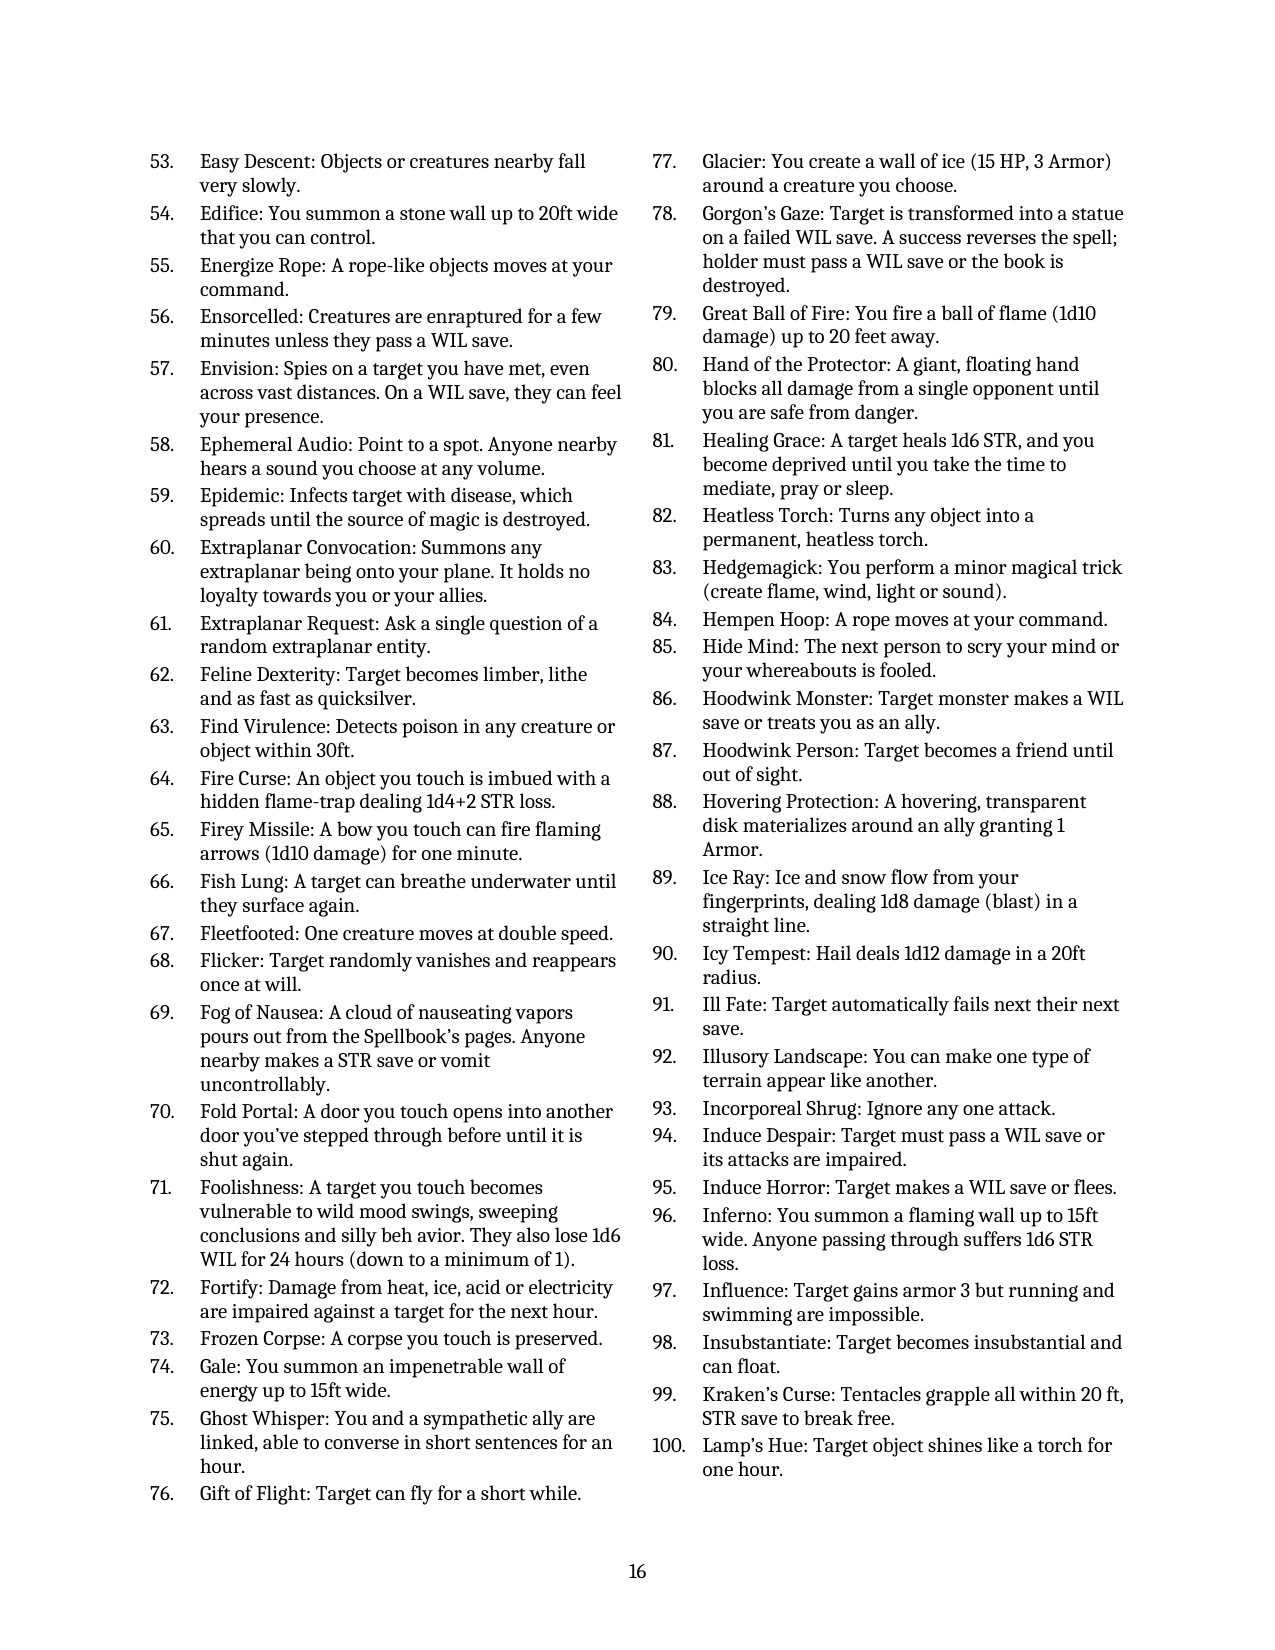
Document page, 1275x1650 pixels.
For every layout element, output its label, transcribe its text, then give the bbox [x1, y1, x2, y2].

list Hovering Protection: A hovering, transparent disk materializes around an ally granting 1 Armor. [652, 790, 1125, 862]
list Hempen Hoop: A rope moves at your command. [652, 607, 1125, 631]
list Frozen Corpse: A corpse you touch is preserved. [150, 1327, 622, 1351]
list Heatless Torch: Turns any object into a permanent, heatless torch. [652, 504, 1125, 552]
list Firey Missile: A bow you touch can fire flaming arrows (1d10 damage) for one minute. [150, 818, 622, 866]
list Epidemic: Infects target with disease, which spreads until the source of magic is destroyed. [150, 484, 622, 532]
list Lamp’s Hue: Target object shines like a torch for one hour. [652, 1434, 1125, 1482]
list Edifice: You summon a stone wall up to 20ft wide that you can control. [150, 202, 622, 249]
list Foolishness: A target you touch becomes vulnerable to wild mood swings, sweeping conclusions and silly beh avior. They also lose 1d6 WIL for 24 hours (down to a minimum of 1). [150, 1176, 622, 1272]
list Flicker: Target randomly vanishes and reappears once at will. [150, 949, 622, 997]
list Easy Descent: Objects or creatures nearby fall very slowly. [150, 150, 622, 198]
list Fold Portal: A door you touch opens into another door you’ve stepped through before until it is shut again. [150, 1100, 622, 1172]
list Energize Rope: A rope-like objects moves at your command. [150, 253, 622, 301]
list Ghost Whisper: You and a sympathetic ally are linked, able to converse in short sentences for an hour. [150, 1406, 622, 1478]
list Incorporeal Shrug: Ignore any one attack. [652, 1096, 1125, 1120]
list Hide Mind: The next person to scry your mind or your whereabouts is fooled. [652, 635, 1125, 683]
list Insubstantiate: Target becomes insubstantial and can float. [652, 1331, 1125, 1379]
list Great Ball of Fire: You fire a ball of flame (1d10 damage) up to 20 feet away. [652, 301, 1125, 349]
list Feline Dexterity: Target becomes limber, lithe and as fast as quicksilver. [150, 663, 622, 711]
list Gorgon’s Gaze: Target is transformed into a statue on a failed WIL save. A success reverses the spell; holder must pass a WIL save or the book is destroyed. [652, 202, 1125, 297]
list Ensorcelled: Creatures are enraptured for a few minutes unless they pass a WIL save. [150, 305, 622, 353]
list Find Virulence: Detects poison in any creature or object within 30ft. [150, 714, 622, 762]
list Glacier: You create a wall of ice (15 HP, 3 Armor) around a creature you choose. [652, 150, 1125, 198]
list Hand of the Protector: A giant, floating hand blocks all damage from a single opponent until you are safe from danger. [652, 353, 1125, 425]
list Healing Grace: A target heals 1d6 STR, and you become deprived until you take the time to mediate, pray or sleep. [652, 428, 1125, 500]
list Kraken’s Curse: Tentacles grapple all within 20 ft, STR save to break free. [652, 1382, 1125, 1430]
list Hedgemagick: You perform a minor magical trick (create flame, wind, light or sound). [652, 556, 1125, 604]
list Icy Tempest: Hail deals 1d12 damage in a 20ft radius. [652, 941, 1125, 989]
list Induce Despair: Target must pass a WIL save or its attacks are impaired. [652, 1124, 1125, 1172]
list Fleetfooted: One creature moves at double speed. [150, 921, 622, 945]
list Fish Lung: A target can breathe underwater until they surface again. [150, 869, 622, 917]
list Hoodwink Monster: Target monster makes a WIL save or treats you as an ally. [652, 687, 1125, 735]
list Hoodwink Person: Target becomes a friend until out of sight. [652, 738, 1125, 786]
list Influence: Target gains armor 3 but running and swimming are impossible. [652, 1279, 1125, 1327]
list Ephemeral Audio: Point to a spot. Anyone nearby hears a sound you choose at any volume. [150, 432, 622, 480]
list Envision: Spies on a target you have met, even across vast distances. On a WIL save, they can feel your presence. [150, 357, 622, 428]
list Fog of Nausea: A cloud of nauseating vapors pours out from the Spellbook’s pages. Anyone nearby makes a STR save or vomit uncontrollably. [150, 1001, 622, 1096]
list Ice Ray: Ice and snow flow from your fingerprints, dealing 1d8 damage (blast) in a straight line. [652, 866, 1125, 938]
list Ill Fate: Target automatically fails next their next save. [652, 993, 1125, 1041]
list Illusory Landscape: You can make one type of terrain appear like another. [652, 1045, 1125, 1093]
list Fortify: Damage from heat, ice, acid or electricity are impaired against a target for the next hour. [150, 1275, 622, 1323]
list Gift of Flight: Target can fly for a short while. [150, 1482, 622, 1506]
list Induce Horror: Target makes a WIL save or flees. [652, 1176, 1125, 1200]
list Extraplanar Request: Ask a single question of a random extraplanar entity. [150, 611, 622, 659]
list Inferno: You summon a flaming wall up to 15ft wide. Anyone passing through suffers 1d6 STR loss. [652, 1203, 1125, 1275]
list Extraplanar Convocation: Summons any extraplanar being onto your plane. It holds no loyalty towards you or your allies. [150, 536, 622, 607]
list Fire Curse: An object you touch is imbued with a hidden flame-trap dealing 1d4+2 STR loss. [150, 766, 622, 814]
list Gale: You summon an impenetrable wall of energy up to 15ft wide. [150, 1355, 622, 1403]
